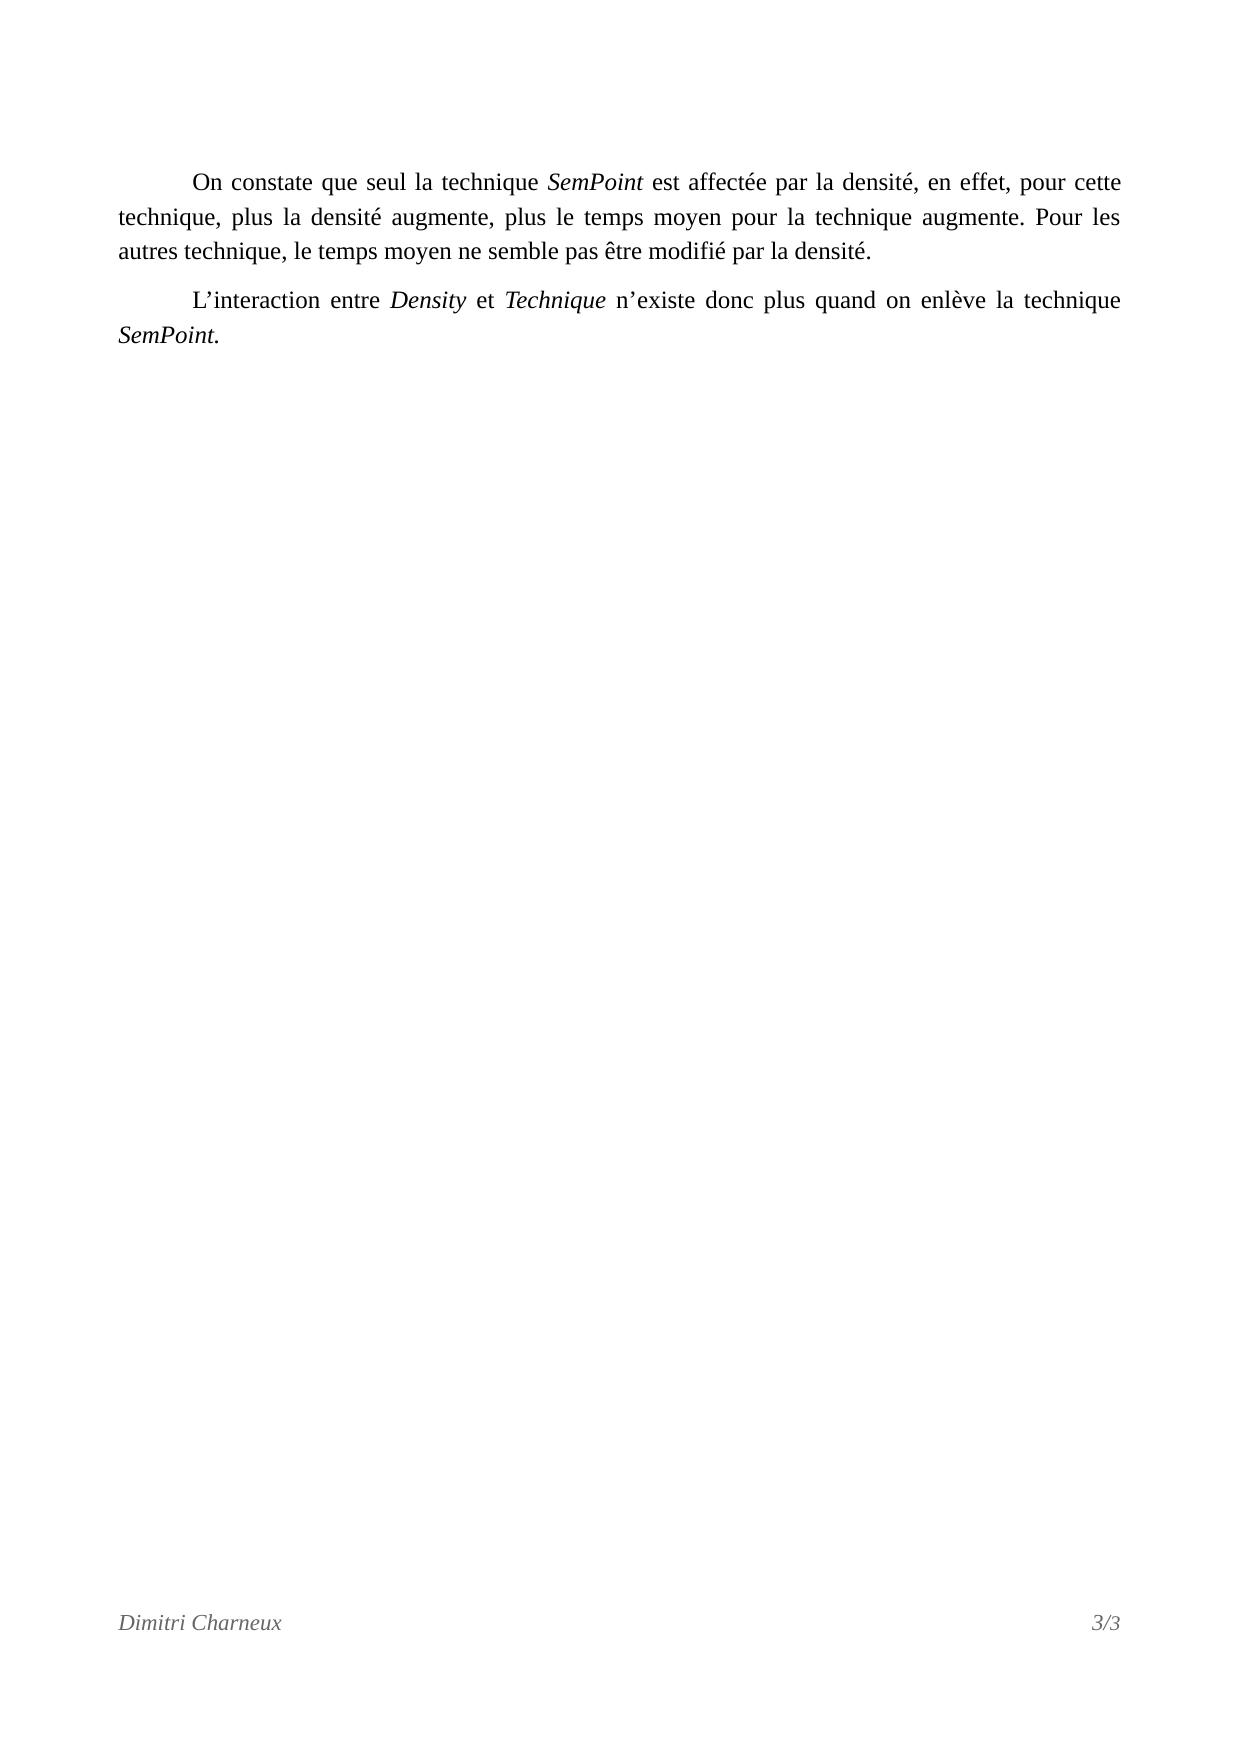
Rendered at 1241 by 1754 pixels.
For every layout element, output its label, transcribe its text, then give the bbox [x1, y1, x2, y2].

text On constate que seul la technique SemPoint est affectée par la densité, en effet, pour cette technique, plus la densité augmente, plus le temps moyen pour la technique augmente. Pour les autres technique, le temps moyen ne semble pas être modifié par la densité. [118, 167, 1122, 265]
text L’interaction entre Density et Technique n’existe donc plus quand on enlève la technique SemPoint. [118, 285, 1122, 348]
